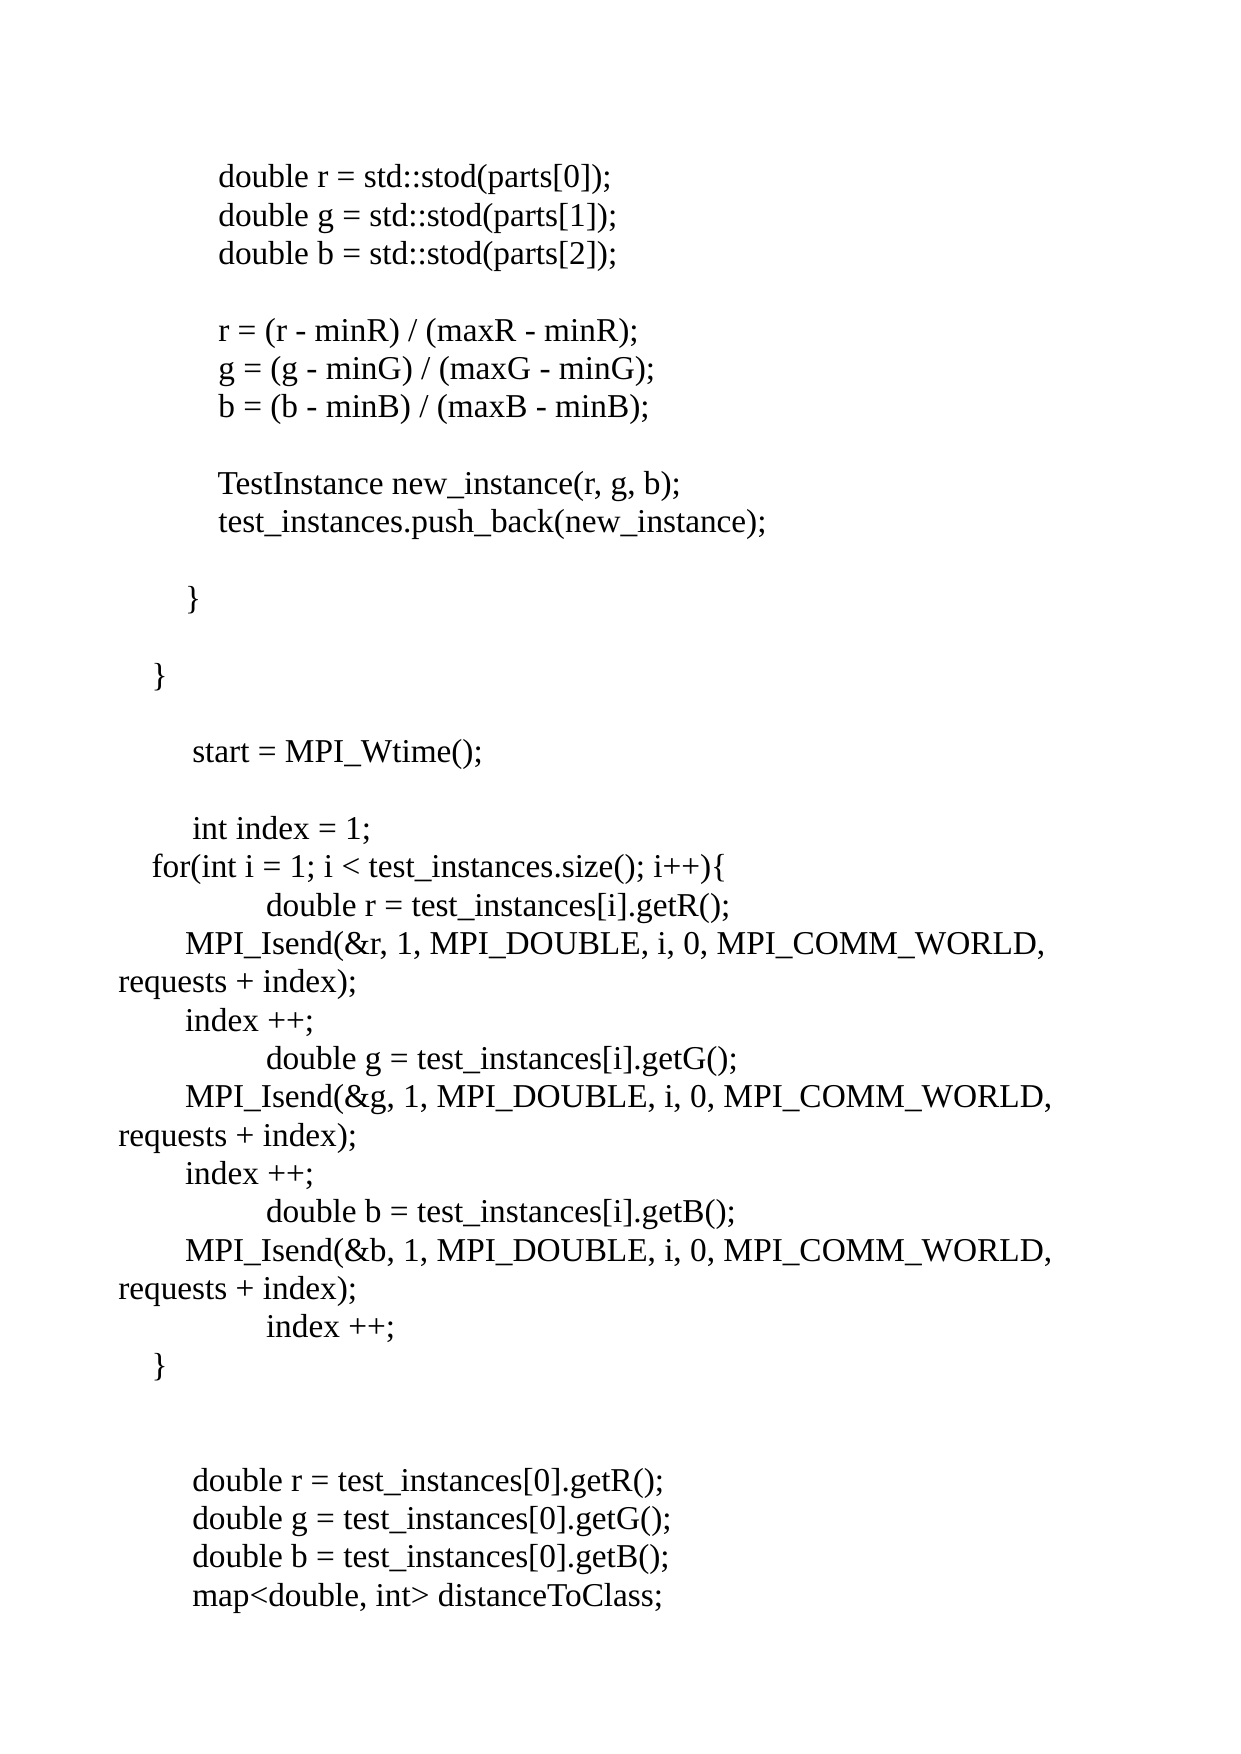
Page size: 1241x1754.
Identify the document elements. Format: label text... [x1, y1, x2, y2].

text index ++; [118, 1153, 1122, 1191]
text double g = test_instances[i].getG(); [118, 1038, 1122, 1076]
text double b = test_instances[i].getB(); [118, 1191, 1122, 1230]
text double b = std::stod(parts[2]); [118, 233, 1122, 271]
text double r = test_instances[i].getR(); [118, 885, 1122, 923]
text start = MPI_Wtime(); [118, 731, 1122, 770]
text double r = test_instances[0].getR(); [118, 1460, 1122, 1498]
text double g = test_instances[0].getG(); [118, 1498, 1122, 1536]
text for(int i = 1; i < test_instances.size(); i++){ [118, 846, 1122, 885]
text double b = test_instances[0].getB(); [118, 1536, 1122, 1575]
text b = (b - minB) / (maxB - minB); [118, 386, 1122, 425]
text } [118, 655, 1122, 693]
text g = (g - minG) / (maxG - minG); [118, 348, 1122, 386]
text index ++; [118, 1000, 1122, 1038]
text } [118, 1345, 1122, 1383]
text double g = std::stod(parts[1]); [118, 195, 1122, 233]
text r = (r - minR) / (maxR - minR); [118, 310, 1122, 348]
text index ++; [118, 1306, 1122, 1345]
text test_instances.push_back(new_instance); [118, 501, 1122, 540]
text MPI_Isend(&r, 1, MPI_DOUBLE, i, 0, MPI_COMM_WORLD, requests + index); [118, 923, 1122, 1000]
text double r = std::stod(parts[0]); [118, 156, 1122, 195]
text MPI_Isend(&g, 1, MPI_DOUBLE, i, 0, MPI_COMM_WORLD, requests + index); [118, 1076, 1122, 1153]
text int index = 1; [118, 808, 1122, 846]
text map<double, int> distanceToClass; [118, 1575, 1122, 1613]
text MPI_Isend(&b, 1, MPI_DOUBLE, i, 0, MPI_COMM_WORLD, requests + index); [118, 1230, 1122, 1306]
text } [118, 578, 1122, 616]
text TestInstance new_instance(r, g, b); [118, 463, 1122, 501]
